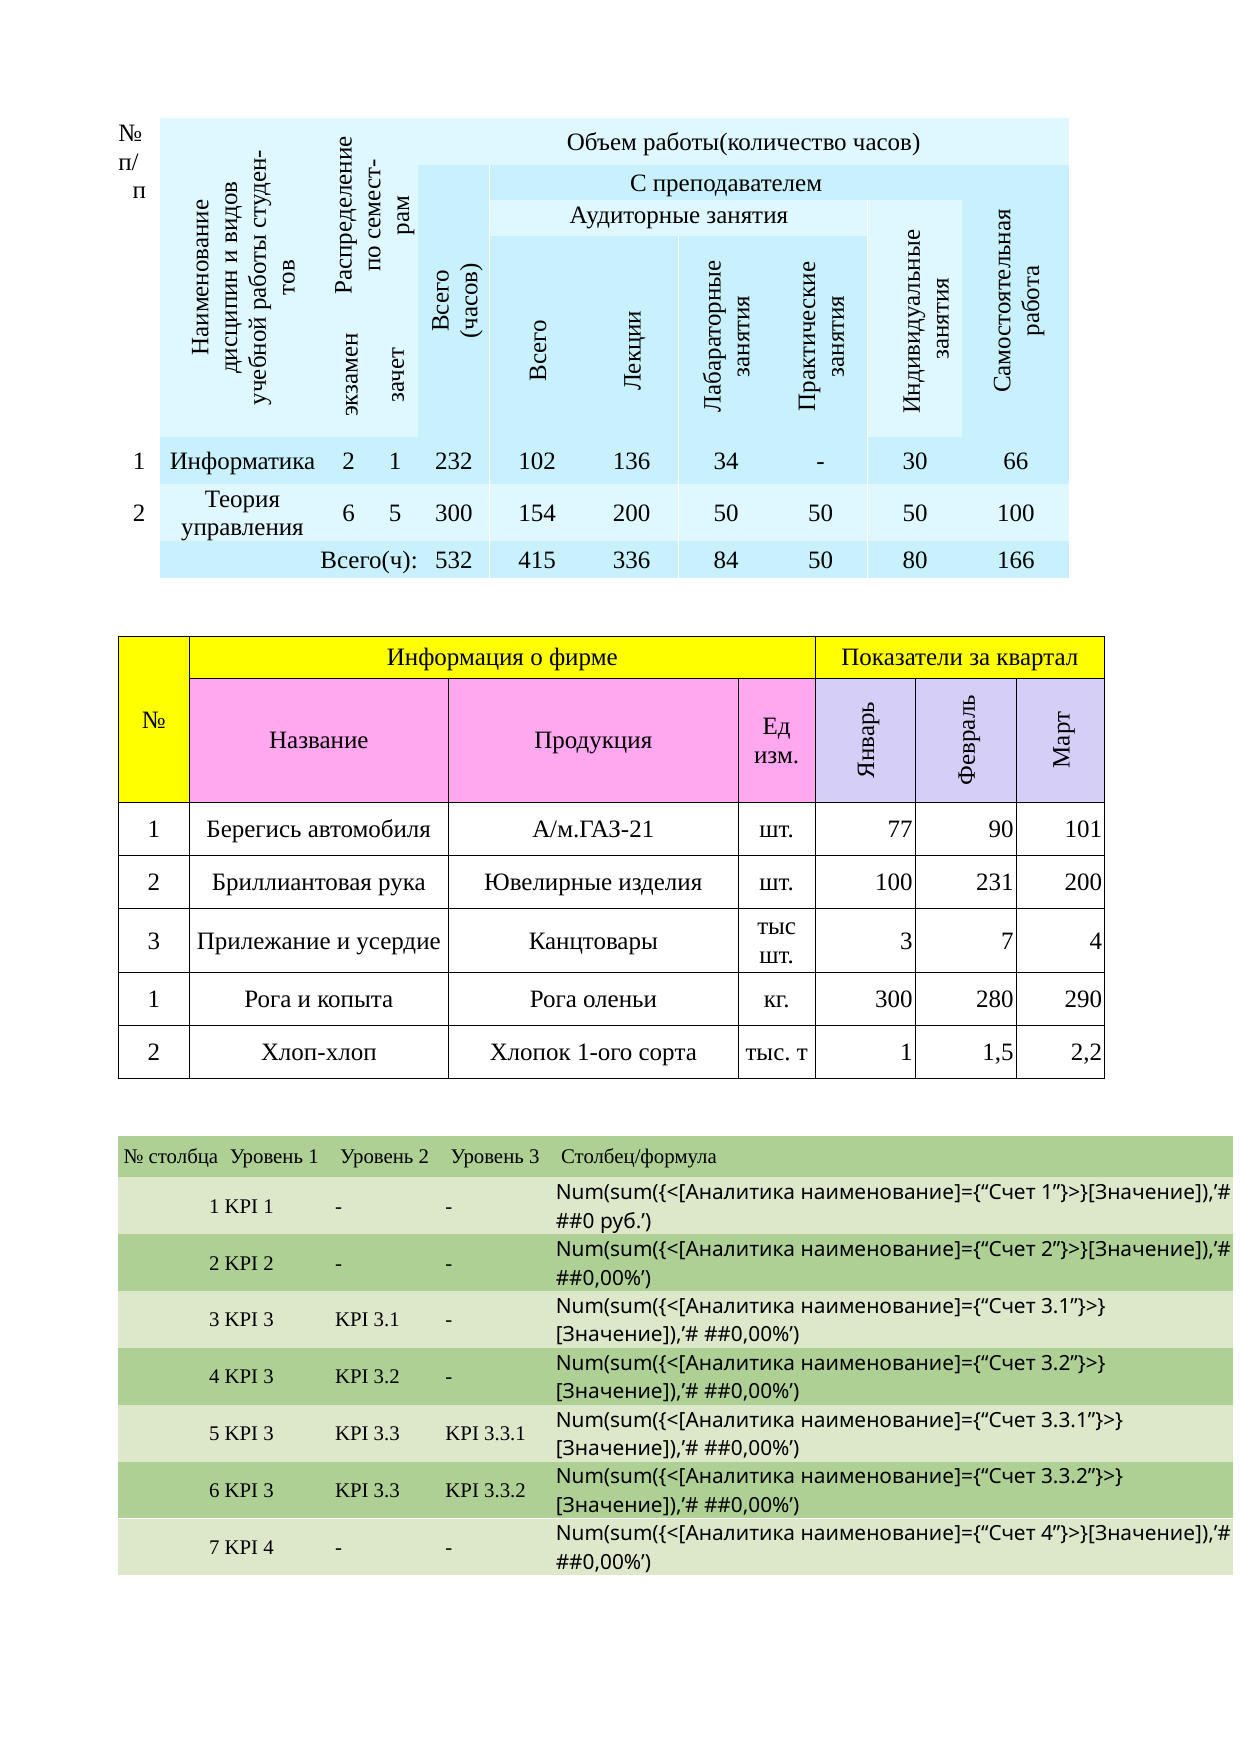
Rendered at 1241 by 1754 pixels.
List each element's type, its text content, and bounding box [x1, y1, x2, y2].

table_cell Ювелирные изделия [449, 856, 738, 908]
table_cell - [445, 1291, 556, 1348]
table_cell Прилежание и усердие [190, 909, 448, 972]
table_header № п/ п [118, 118, 160, 437]
table_cell Название [190, 679, 448, 802]
table_cell KPI 3.3.1 [445, 1405, 556, 1462]
table_cell 2 [118, 1234, 224, 1291]
table_cell 102 [490, 437, 584, 484]
table_cell 1 [816, 1026, 915, 1078]
table_cell 100 [816, 856, 915, 908]
table_cell 200 [1017, 856, 1104, 908]
table_cell 1 [119, 803, 189, 855]
table_cell 84 [679, 541, 773, 578]
table_cell 30 [868, 437, 962, 484]
table_cell 66 [962, 437, 1069, 484]
table_cell Индивидуальные занятия [868, 200, 962, 437]
table_cell KPI 3.1 [335, 1291, 445, 1348]
table_cell KPI 3 [224, 1291, 335, 1348]
table_cell Ед изм. [739, 679, 815, 802]
table_cell Лекции [584, 236, 678, 437]
table_cell KPI 2 [224, 1234, 335, 1291]
table_cell 166 [962, 541, 1069, 578]
table_cell 336 [584, 541, 678, 578]
table_cell KPI 3 [224, 1348, 335, 1405]
table_cell - [445, 1234, 556, 1291]
table_cell 2 [119, 856, 189, 908]
table_cell - [335, 1234, 445, 1291]
table_cell 200 [584, 484, 678, 541]
table_cell 290 [1017, 973, 1104, 1025]
table_header Показатели за квартал [816, 637, 1104, 678]
table_cell 6 [118, 1462, 224, 1518]
table_cell KPI 3.2 [335, 1348, 445, 1405]
table_cell Канцтовары [449, 909, 738, 972]
table_cell Всего [490, 236, 584, 437]
table_cell Информатика [160, 437, 325, 484]
table_cell 2 [325, 437, 372, 484]
table_cell [118, 541, 160, 578]
table_cell 1 [118, 1177, 224, 1234]
table_cell 5 [372, 484, 418, 541]
table_header № столбца [118, 1136, 224, 1177]
table_cell 7 [916, 909, 1016, 972]
table_cell 280 [916, 973, 1016, 1025]
table_cell Январь [816, 679, 915, 802]
table_cell 4 [118, 1348, 224, 1405]
table_cell тыс. т [739, 1026, 815, 1078]
table_cell Берегись автомобиля [190, 803, 448, 855]
table_cell 50 [773, 484, 867, 541]
table_cell - [445, 1519, 556, 1575]
table_cell Всего(ч): [160, 541, 418, 578]
table_cell KPI 3 [224, 1462, 335, 1518]
table_cell 50 [773, 541, 867, 578]
table_cell 50 [679, 484, 773, 541]
table_cell KPI 1 [224, 1177, 335, 1234]
table_cell Бриллиантовая рука [190, 856, 448, 908]
table_cell 7 [118, 1519, 224, 1575]
table_cell - [445, 1348, 556, 1405]
table_cell 1 [119, 973, 189, 1025]
table_cell 80 [868, 541, 962, 578]
table_cell экзамен [325, 313, 372, 437]
table_cell 90 [916, 803, 1016, 855]
table_cell Num(sum({<[Аналитика наименование]={“Счет 3.1”}>}[Значение]),’# ##0,00%’) [556, 1291, 1233, 1348]
table_cell Практические занятия [773, 236, 867, 437]
table_cell KPI 3 [224, 1405, 335, 1462]
table_cell 77 [816, 803, 915, 855]
table_cell 136 [584, 437, 678, 484]
table_cell 232 [418, 437, 489, 484]
table_cell Num(sum({<[Аналитика наименование]={“Счет 2”}>}[Значение]),’# ##0,00%’) [556, 1234, 1233, 1291]
table_header Объем работы(количество часов) [418, 118, 1069, 165]
table_cell - [335, 1519, 445, 1575]
table_cell Num(sum({<[Аналитика наименование]={“Счет 3.2”}>}[Значение]),’# ##0,00%’) [556, 1348, 1233, 1405]
table_cell 50 [868, 484, 962, 541]
table_cell 34 [679, 437, 773, 484]
table_cell 1 [118, 437, 160, 484]
table_cell KPI 3.3.2 [445, 1462, 556, 1518]
table_cell KPI 3.3 [335, 1405, 445, 1462]
table_cell шт. [739, 856, 815, 908]
table_cell - [445, 1177, 556, 1234]
table_cell Num(sum({<[Аналитика наименование]={“Счет 1”}>}[Значение]),’# ##0 руб.’) [556, 1177, 1233, 1234]
table_cell 154 [490, 484, 584, 541]
table_cell шт. [739, 803, 815, 855]
table_cell - [773, 437, 867, 484]
table_header Уровень 3 [445, 1136, 556, 1177]
table_cell Продукция [449, 679, 738, 802]
table_cell Num(sum({<[Аналитика наименование]={“Счет 3.3.1”}>}[Значение]),’# ##0,00%’) [556, 1405, 1233, 1462]
table_cell KPI 3.3 [335, 1462, 445, 1518]
table_cell Всего (часов) [418, 165, 489, 437]
table_cell 415 [490, 541, 584, 578]
table_cell 300 [418, 484, 489, 541]
table_cell А/м.ГАЗ-21 [449, 803, 738, 855]
table_cell Рога оленьи [449, 973, 738, 1025]
table_cell 2 [119, 1026, 189, 1078]
table_cell Хлопок 1-ого сорта [449, 1026, 738, 1078]
table_cell Хлоп-хлоп [190, 1026, 448, 1078]
table_cell Num(sum({<[Аналитика наименование]={“Счет 4”}>}[Значение]),’# ##0,00%’) [556, 1519, 1233, 1575]
table_cell Num(sum({<[Аналитика наименование]={“Счет 3.3.2”}>}[Значение]),’# ##0,00%’) [556, 1462, 1233, 1518]
table_cell Теория управления [160, 484, 325, 541]
table_cell Март [1017, 679, 1104, 802]
table_header Уровень 1 [224, 1136, 335, 1177]
table_cell KPI 4 [224, 1519, 335, 1575]
table_cell С преподавателем [490, 165, 962, 200]
table_cell 4 [1017, 909, 1104, 972]
table_header Столбец/формула [556, 1136, 1233, 1177]
table_cell кг. [739, 973, 815, 1025]
table_cell 2,2 [1017, 1026, 1104, 1078]
table_cell Самостоятельная работа [962, 165, 1069, 437]
table_cell 300 [816, 973, 915, 1025]
table_header Наименование дисципин и видов учебной работы студен- тов [160, 118, 325, 437]
table_cell 1,5 [916, 1026, 1016, 1078]
table_cell Февраль [916, 679, 1016, 802]
table_header Информация о фирме [190, 637, 815, 678]
table_cell 532 [418, 541, 489, 578]
table_cell 5 [118, 1405, 224, 1462]
table_cell Рога и копыта [190, 973, 448, 1025]
table_cell 2 [118, 484, 160, 541]
table_cell 6 [325, 484, 372, 541]
table_cell 101 [1017, 803, 1104, 855]
table_cell 1 [372, 437, 418, 484]
table_cell 3 [119, 909, 189, 972]
table_cell 231 [916, 856, 1016, 908]
table_header Распределение по семест- рам [325, 118, 418, 313]
table_cell Лабараторные занятия [679, 236, 773, 437]
table_header Уровень 2 [335, 1136, 445, 1177]
table_cell Аудиторные занятия [490, 200, 867, 236]
table_header № [119, 637, 189, 802]
table_cell 3 [118, 1291, 224, 1348]
table_cell - [335, 1177, 445, 1234]
table_cell тыс шт. [739, 909, 815, 972]
table_cell 100 [962, 484, 1069, 541]
table_cell 3 [816, 909, 915, 972]
table_cell зачет [372, 313, 418, 437]
